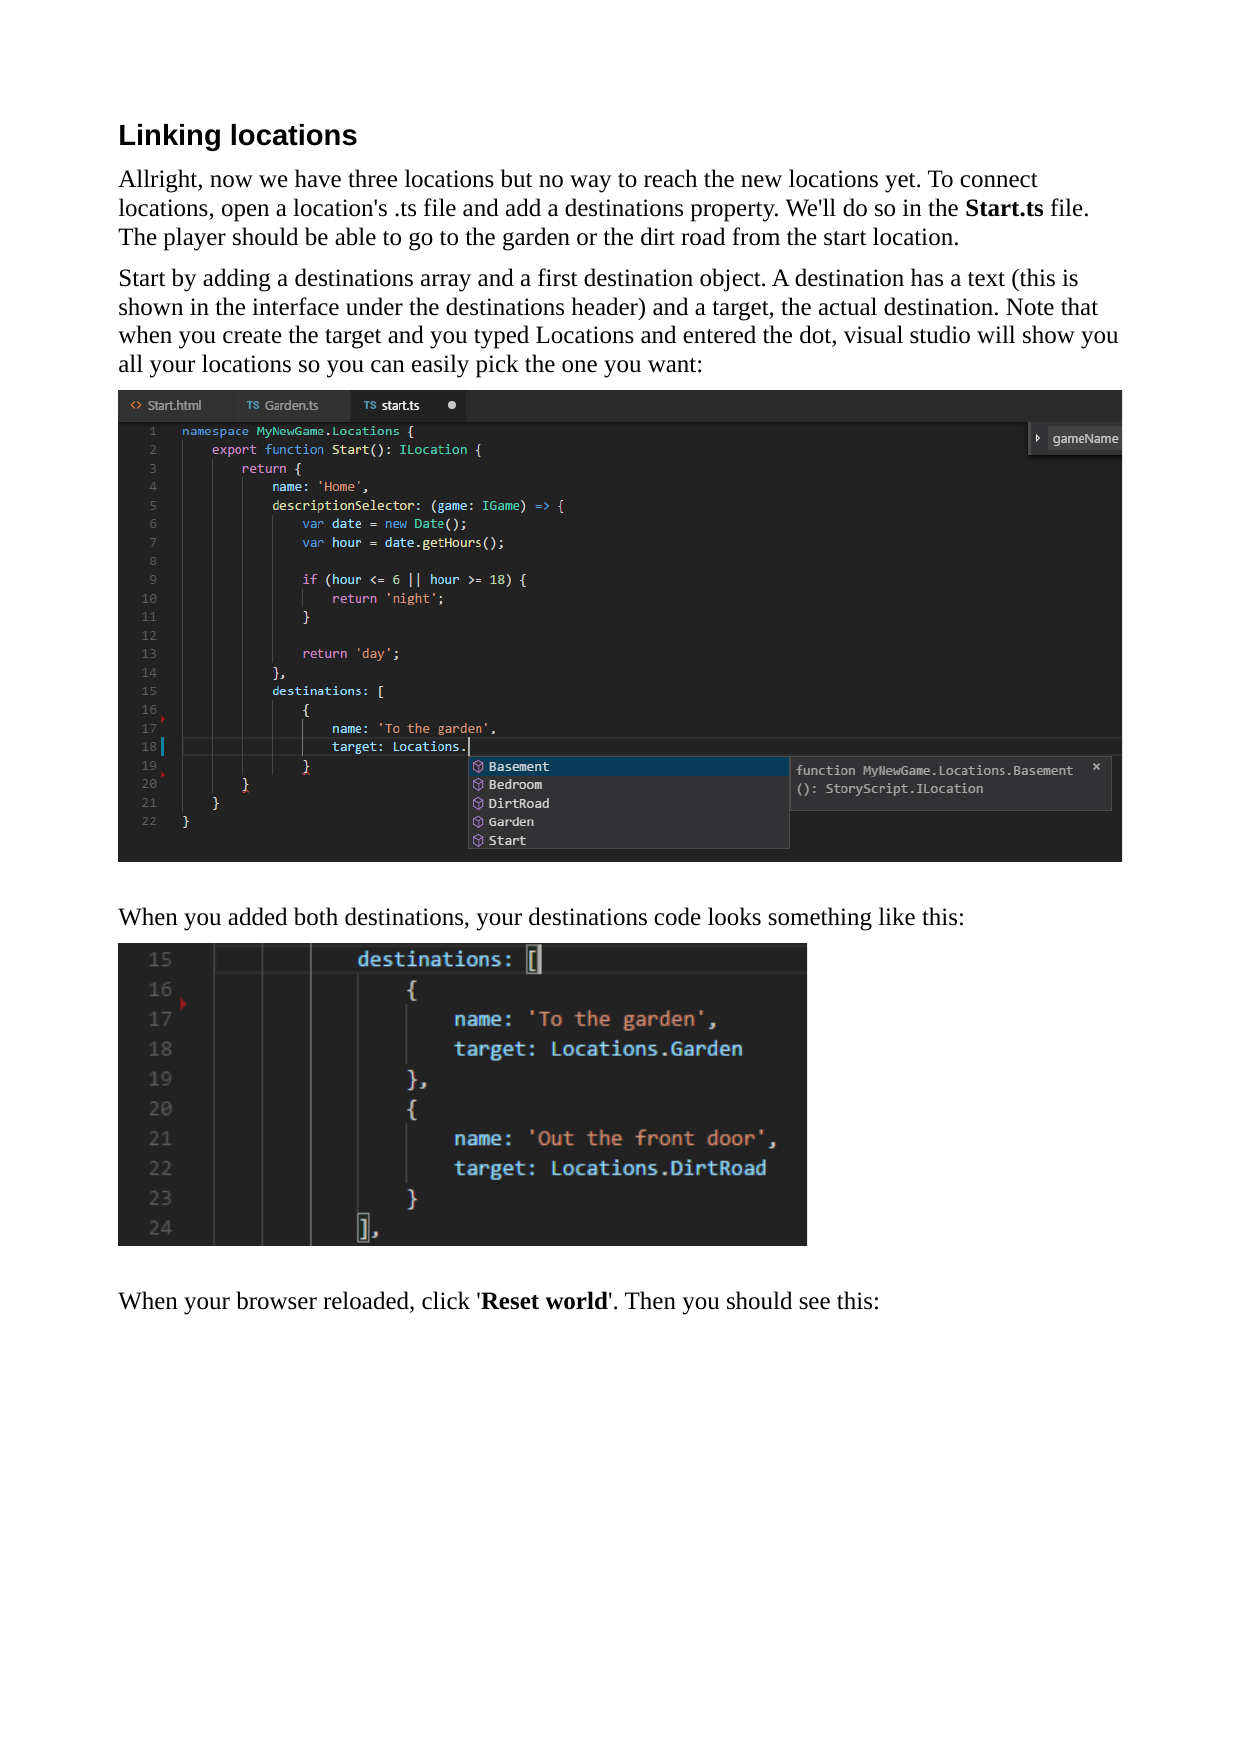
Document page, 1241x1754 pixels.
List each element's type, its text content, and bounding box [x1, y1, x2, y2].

text When you added both destinations, your destinations code looks something like this: [118, 902, 1122, 931]
text Start by adding a destinations array and a first destination object. A destination has a text (this is shown in the interface under the destinations header) and a target, the actual destination. Note that when you create the target and you typed Locations and entered the dot, visual studio will show you all your locations so you can easily pick the one you want: [118, 263, 1122, 378]
subtitle Linking locations [118, 118, 1122, 152]
text When your browser reloaded, click 'Reset world'. Then you should see this: [118, 1286, 1122, 1315]
text Allright, now we have three locations but no way to reach the new locations yet. To connect locations, open a location's .ts file and add a destinations property. We'll do so in the Start.ts file. The player should be able to go to the garden or the dirt road from the start location. [118, 164, 1122, 250]
